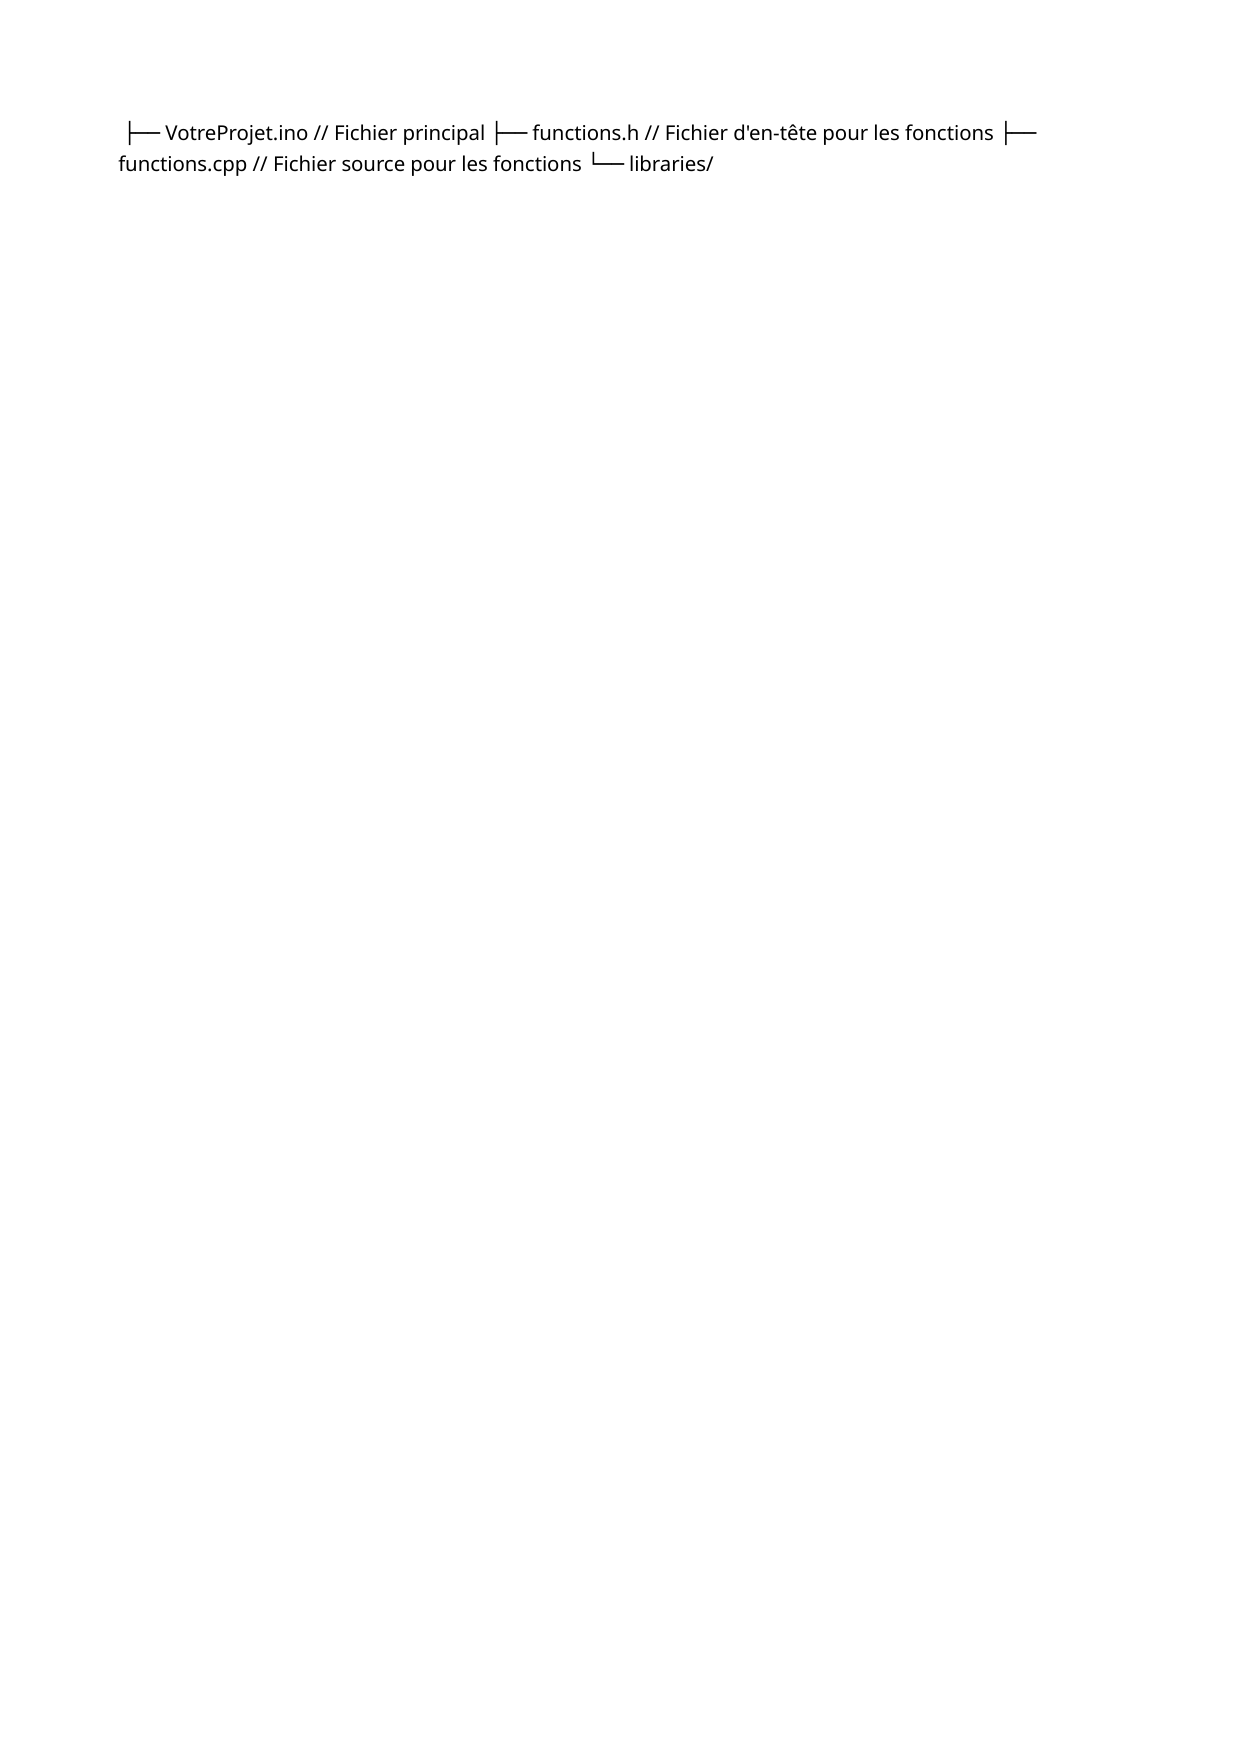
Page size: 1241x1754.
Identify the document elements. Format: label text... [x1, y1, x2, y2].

text ├── VotreProjet.ino // Fichier principal ├── functions.h // Fichier d'en-tête pour les fonctions ├── functions.cpp // Fichier source pour les fonctions └── libraries/ [118, 118, 1122, 178]
